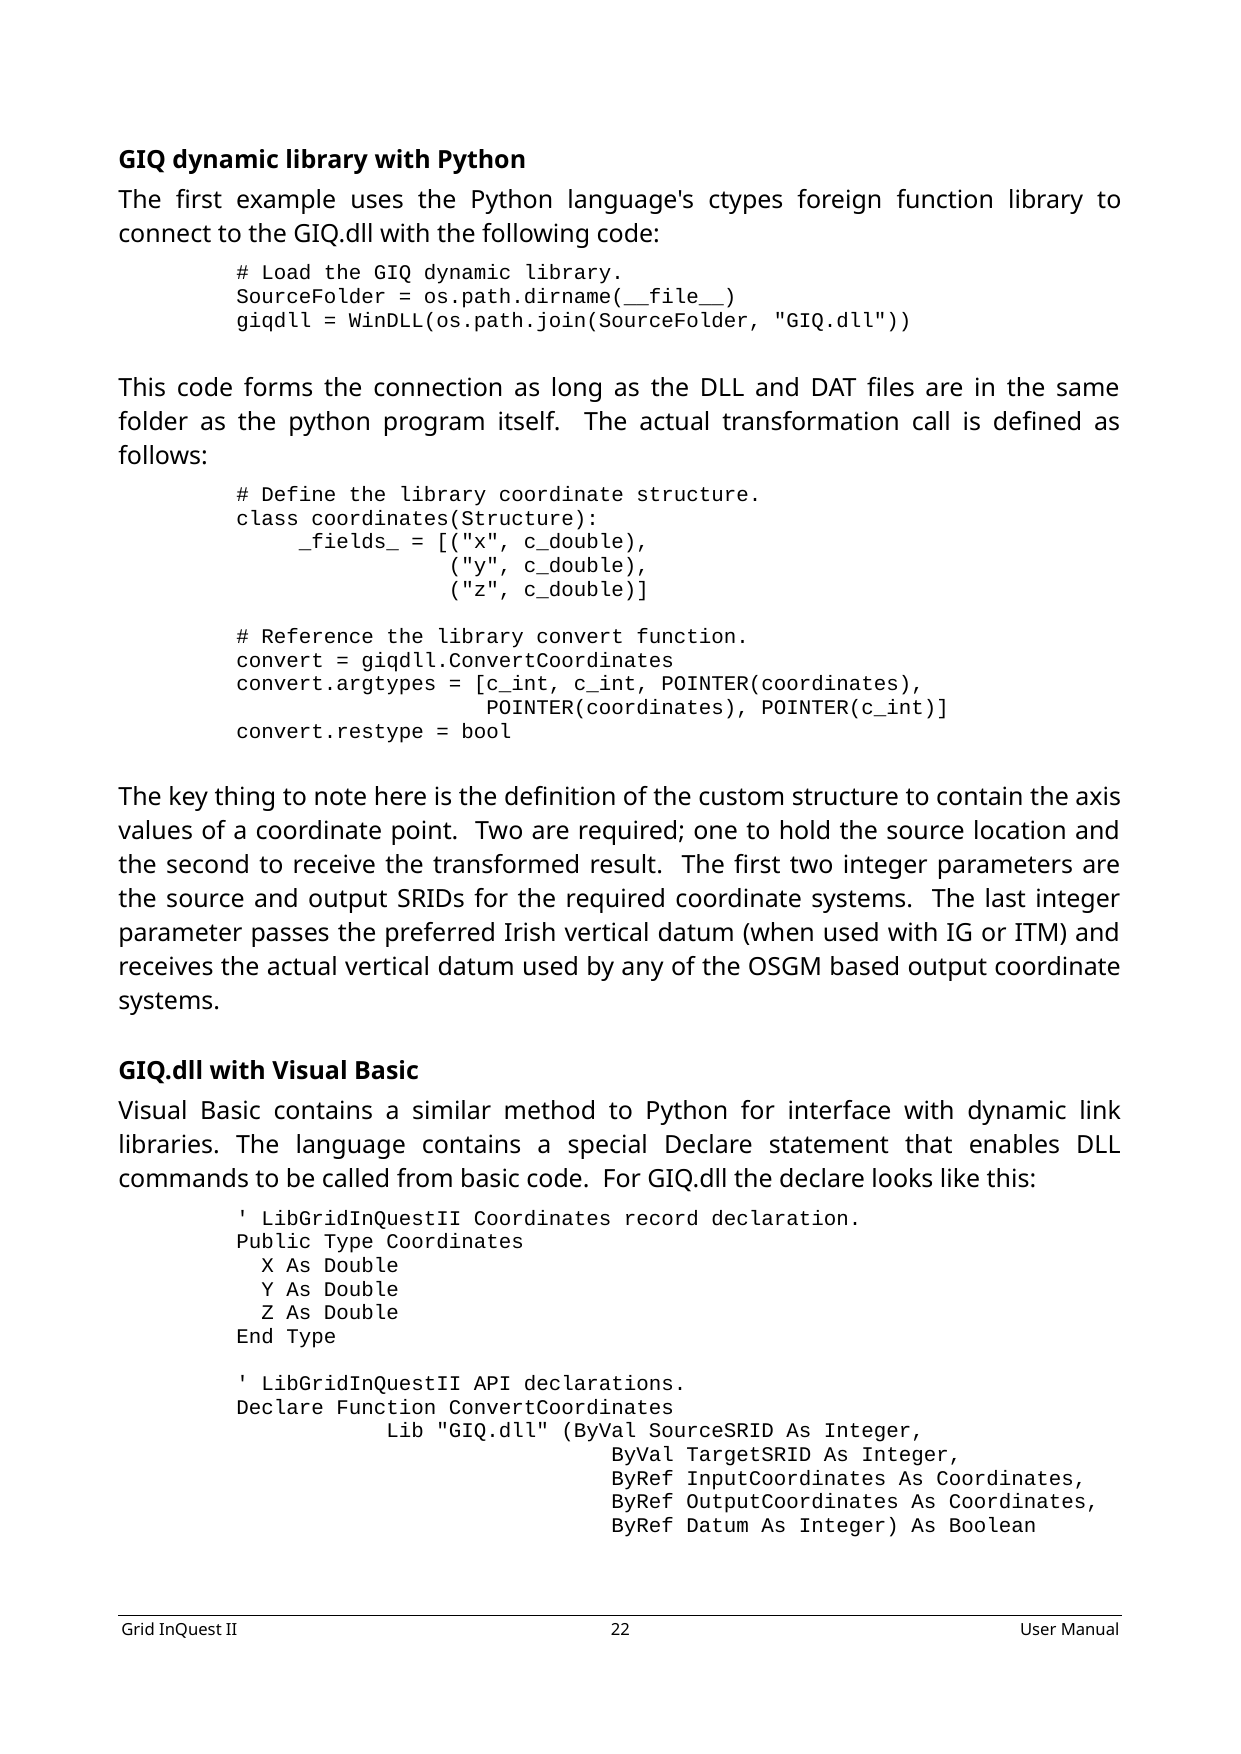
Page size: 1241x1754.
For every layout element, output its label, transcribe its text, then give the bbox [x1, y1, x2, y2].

text ' LibGridInQuestII Coordinates record declaration. [236, 1208, 1122, 1231]
text This code forms the connection as long as the DLL and DAT files are in the same folder as the python program itself. The actual transformation call is defined as follows: [118, 369, 1122, 472]
text ByRef InputCoordinates As Coordinates, [236, 1468, 1122, 1491]
text convert = giqdll.ConvertCoordinates [236, 650, 1122, 673]
text ' LibGridInQuestII API declarations. [236, 1373, 1122, 1397]
text ("y", c_double), [236, 555, 1122, 579]
subtitle GIQ.dll with Visual Basic [118, 1053, 1122, 1087]
text The key thing to note here is the definition of the custom structure to contain the axis values of a coordinate point. Two are required; one to hold the source location and the second to receive the transformed result. The first two integer parameters are the source and output SRIDs for the required coordinate systems. The last integer parameter passes the preferred Irish vertical datum (when used with IG or ITM) and receives the actual vertical datum used by any of the OSGM based output coordinate systems. [118, 778, 1122, 1017]
text convert.argtypes = [c_int, c_int, POINTER(coordinates), [236, 673, 1122, 697]
text ByRef Datum As Integer) As Boolean [236, 1515, 1122, 1539]
text class coordinates(Structure): [236, 508, 1122, 531]
text ("z", c_double)] [236, 579, 1122, 602]
text ByRef OutputCoordinates As Coordinates, [236, 1491, 1122, 1515]
text Public Type Coordinates [236, 1231, 1122, 1255]
text Y As Double [236, 1278, 1122, 1302]
text convert.restype = bool [236, 721, 1122, 744]
text Declare Function ConvertCoordinates [236, 1397, 1122, 1420]
text ByVal TargetSRID As Integer, [236, 1444, 1122, 1468]
text X As Double [236, 1255, 1122, 1278]
text giqdll = WinDLL(os.path.join(SourceFolder, "GIQ.dll")) [236, 310, 1122, 333]
text # Define the library coordinate structure. [236, 484, 1122, 508]
text # Reference the library convert function. [236, 626, 1122, 650]
text Visual Basic contains a similar method to Python for interface with dynamic link libraries. The language contains a special Declare statement that enables DLL commands to be called from basic code. For GIQ.dll the declare looks like this: [118, 1093, 1122, 1195]
text SourceFolder = os.path.dirname(__file__) [236, 286, 1122, 310]
text _fields_ = [("x", c_double), [236, 531, 1122, 555]
subtitle GIQ dynamic library with Python [118, 142, 1122, 176]
text Lib "GIQ.dll" (ByVal SourceSRID As Integer, [236, 1420, 1122, 1444]
text POINTER(coordinates), POINTER(c_int)] [236, 697, 1122, 721]
text # Load the GIQ dynamic library. [236, 262, 1122, 286]
text The first example uses the Python language's ctypes foreign function library to connect to the GIQ.dll with the following code: [118, 182, 1122, 250]
text Z As Double [236, 1302, 1122, 1326]
text End Type [236, 1326, 1122, 1349]
